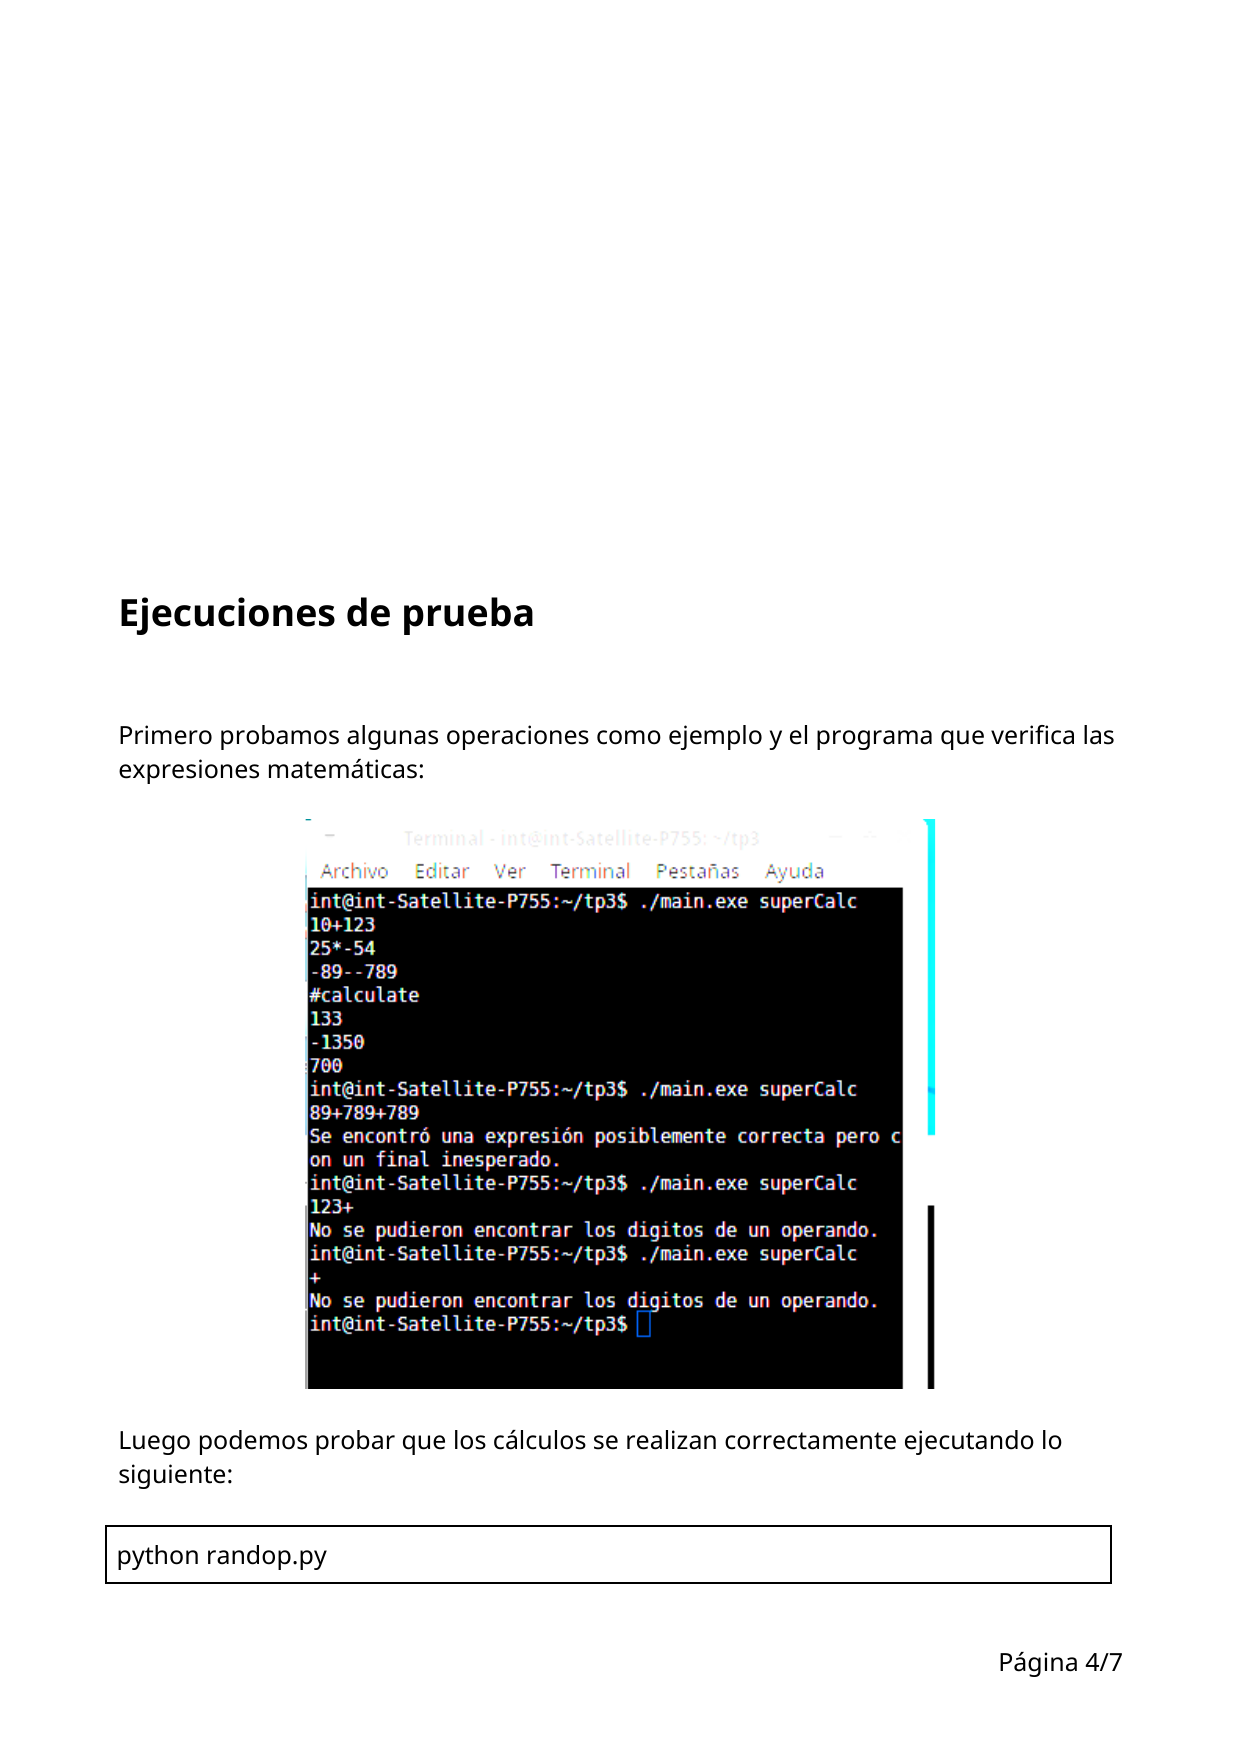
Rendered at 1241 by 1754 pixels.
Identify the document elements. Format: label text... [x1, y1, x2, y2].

table_header python randop.py [107, 1527, 1110, 1582]
subtitle Ejecuciones de prueba [118, 586, 1123, 637]
text Luego podemos probar que los cálculos se realizan correctamente ejecutando lo siguiente: [118, 1423, 1123, 1491]
text Primero probamos algunas operaciones como ejemplo y el programa que verifica las expresiones matemáticas: [118, 718, 1123, 786]
picture [305, 819, 936, 1389]
